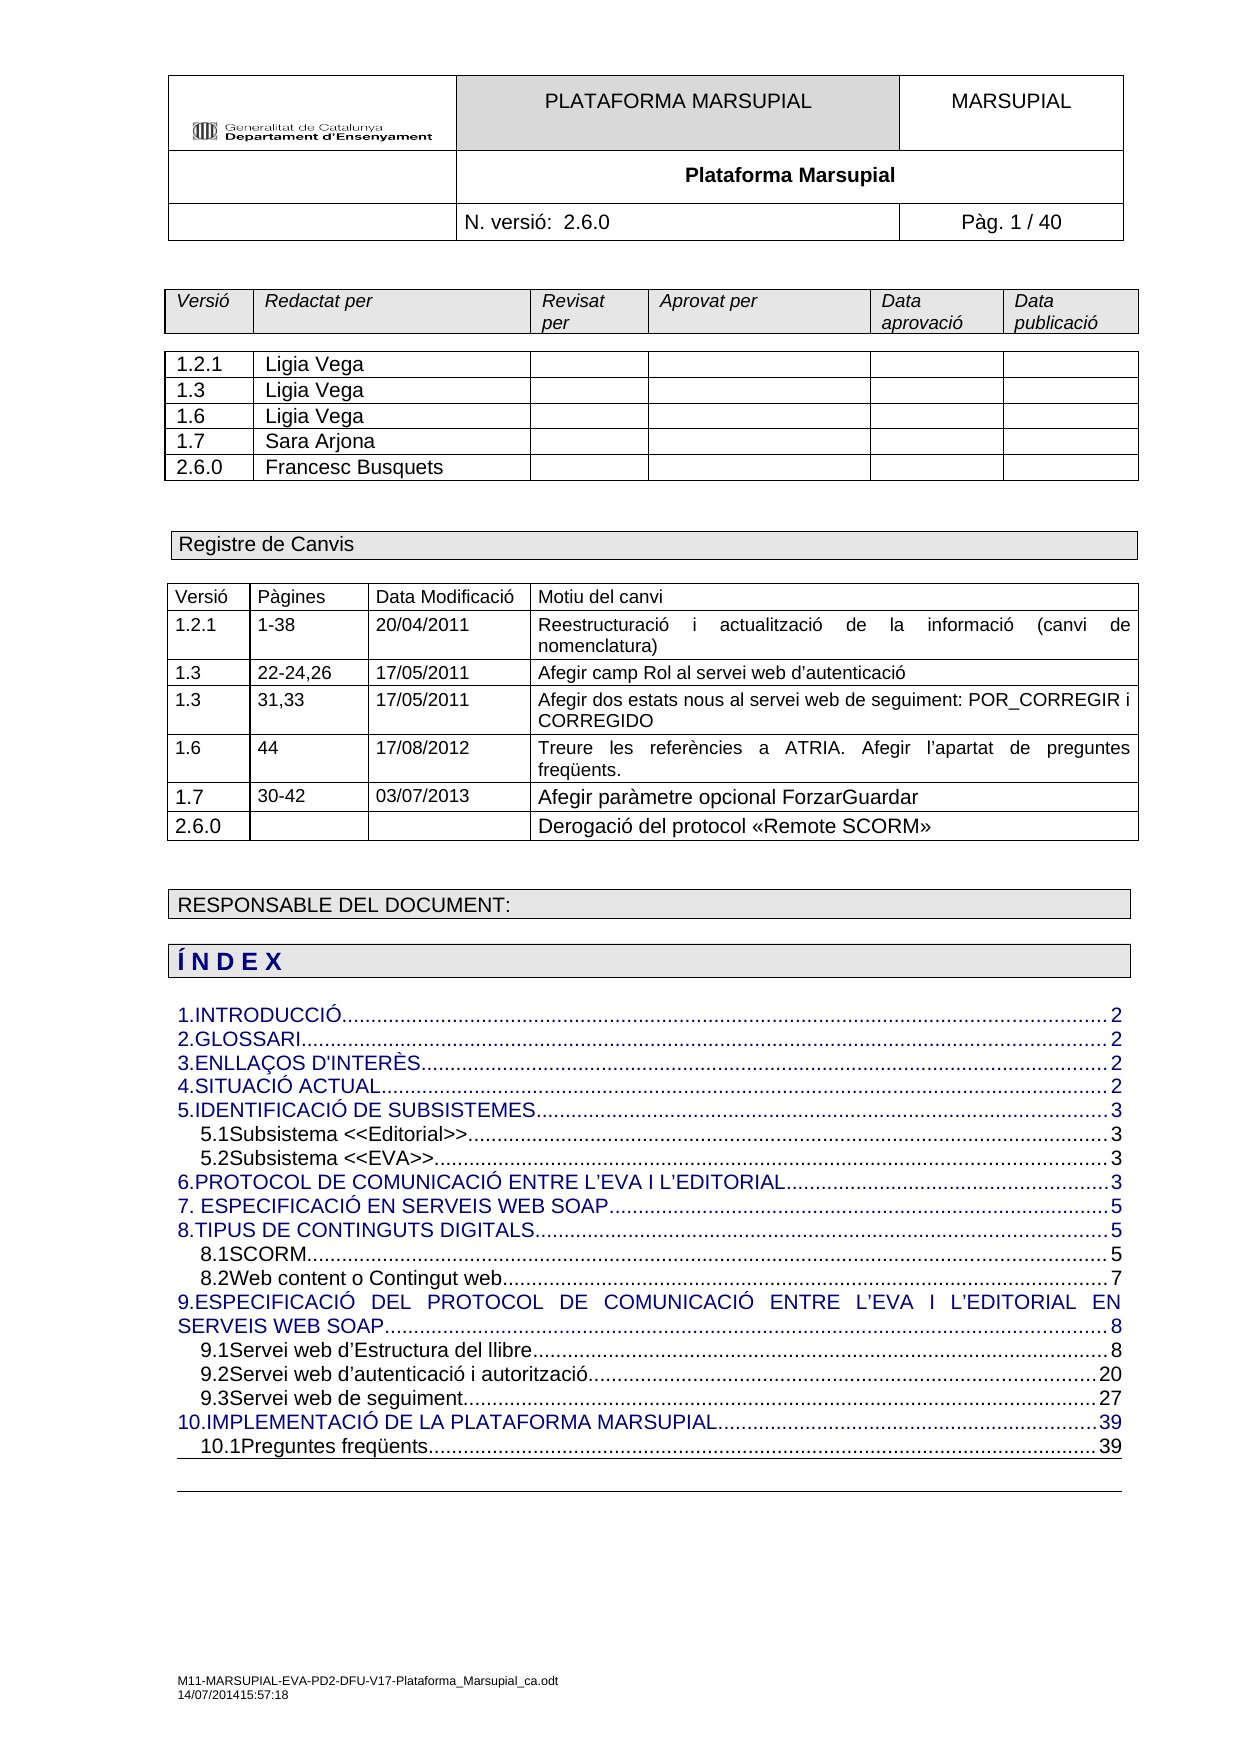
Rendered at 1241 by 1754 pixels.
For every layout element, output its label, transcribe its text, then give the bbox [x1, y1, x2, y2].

text 6.PROTOCOL DE COMUNICACIÓ ENTRE L’EVA I L’EDITORIAL 3 [177, 1170, 1122, 1194]
table_cell [1003, 334, 1138, 351]
table_cell 20/04/2011 [369, 611, 530, 659]
text 1.INTRODUCCIÓ 2 [177, 1002, 1122, 1026]
table_cell [531, 334, 649, 351]
text RESPONSABLE DEL DOCUMENT: [169, 890, 1130, 918]
text 8.1SCORM 5 [200, 1242, 1122, 1266]
table_cell Francesc Busquets [254, 455, 530, 480]
table_cell [531, 429, 648, 454]
table_cell [1004, 378, 1138, 402]
table_cell 1.3 [168, 660, 249, 685]
table_cell [871, 429, 1003, 454]
table_header Revisat per [531, 290, 648, 333]
table_cell [1004, 352, 1138, 377]
text Í N D E X [169, 945, 1130, 977]
text 9.1Servei web d’Estructura del llibre 8 [200, 1338, 1122, 1362]
table_cell [1004, 429, 1138, 454]
table_cell [531, 404, 648, 428]
table_cell 1.3 [166, 378, 253, 402]
text 8.2Web content o Contingut web 7 [200, 1266, 1122, 1290]
table_cell [369, 812, 530, 840]
table_cell 1.2.1 [166, 352, 253, 377]
table_cell 44 [251, 735, 368, 782]
text 10.1Preguntes freqüents 39 [200, 1434, 1122, 1458]
table_cell 1.6 [166, 404, 253, 428]
table_cell [871, 378, 1003, 402]
table_cell Derogació del protocol «Remote SCORM» [531, 812, 1138, 840]
table_cell Reestructuració i actualització de la informació (canvi de nomenclatura) [531, 611, 1138, 659]
table_cell 03/07/2013 [369, 783, 530, 811]
table_cell 2.6.0 [168, 812, 249, 840]
text 5.IDENTIFICACIÓ DE SUBSISTEMES 3 [177, 1098, 1122, 1122]
table_cell [649, 455, 870, 480]
table_cell Treure les referències a ATRIA. Afegir l’apartat de preguntes freqüents. [531, 735, 1138, 782]
table_cell Ligia Vega [254, 352, 530, 377]
table_cell [531, 378, 648, 402]
table_cell 30-42 [251, 783, 368, 811]
table_cell [871, 352, 1003, 377]
text 2.GLOSSARI 2 [177, 1026, 1122, 1050]
table_cell [1004, 404, 1138, 428]
table_header Versió [166, 290, 253, 333]
text 9.3Servei web de seguiment 27 [200, 1386, 1122, 1410]
table_cell Ligia Vega [254, 404, 530, 428]
table_cell [253, 334, 531, 351]
table_cell 1.7 [166, 429, 253, 454]
table_cell Sara Arjona [254, 429, 530, 454]
table_cell 1.3 [168, 686, 249, 734]
text 3.ENLLAÇOS D'INTERÈS 2 [177, 1050, 1122, 1074]
table_cell [649, 378, 870, 402]
table_cell [165, 334, 253, 351]
table_cell [649, 352, 870, 377]
table_header Data publicació [1004, 290, 1138, 333]
text 10.IMPLEMENTACIÓ DE LA PLATAFORMA MARSUPIAL 39 [177, 1410, 1122, 1434]
table_cell [531, 455, 648, 480]
table_header Data Modificació [369, 584, 530, 610]
table_cell [649, 404, 870, 428]
table_cell Ligia Vega [254, 378, 530, 402]
table_cell [871, 455, 1003, 480]
table_cell [870, 334, 1003, 351]
table_cell Afegir camp Rol al servei web d’autenticació [531, 660, 1138, 685]
table_cell 1.7 [168, 783, 249, 811]
table_header Redactat per [254, 290, 530, 333]
table_cell Afegir dos estats nous al servei web de seguiment: POR_CORREGIR i CORREGIDO [531, 686, 1138, 734]
table_header Pàgines [251, 584, 368, 610]
table_cell Afegir paràmetre opcional ForzarGuardar [531, 783, 1138, 811]
table_cell 22-24,26 [251, 660, 368, 685]
text 7. ESPECIFICACIÓ EN SERVEIS WEB SOAP 5 [177, 1194, 1122, 1218]
table_cell 1.6 [168, 735, 249, 782]
table_cell 2.6.0 [166, 455, 253, 480]
text 5.2Subsistema <<EVA>> 3 [200, 1146, 1122, 1170]
table_header Motiu del canvi [531, 584, 1138, 610]
table_header Versió [168, 584, 249, 610]
table_header Registre de Canvis [172, 532, 1137, 559]
table_cell [649, 334, 870, 351]
table_cell 31,33 [251, 686, 368, 734]
table_cell [1004, 455, 1138, 480]
table_cell [531, 352, 648, 377]
table_header Data aprovació [871, 290, 1003, 333]
table_cell 1-38 [251, 611, 368, 659]
table_cell [251, 812, 368, 840]
text 8.TIPUS DE CONTINGUTS DIGITALS 5 [177, 1218, 1122, 1242]
table_cell [649, 429, 870, 454]
table_cell 17/05/2011 [369, 686, 530, 734]
table_header Aprovat per [649, 290, 870, 333]
table_cell 17/05/2011 [369, 660, 530, 685]
table_cell 17/08/2012 [369, 735, 530, 782]
text 9.2Servei web d’autenticació i autorització 20 [200, 1362, 1122, 1386]
text 9.ESPECIFICACIÓ DEL PROTOCOL DE COMUNICACIÓ ENTRE L’EVA I L’EDITORIAL EN SERVEIS WEB SOAP 8 [177, 1290, 1122, 1338]
table_cell [871, 404, 1003, 428]
text 5.1Subsistema <<Editorial>> 3 [200, 1122, 1122, 1146]
text 4.SITUACIÓ ACTUAL 2 [177, 1074, 1122, 1098]
table_cell 1.2.1 [168, 611, 249, 659]
